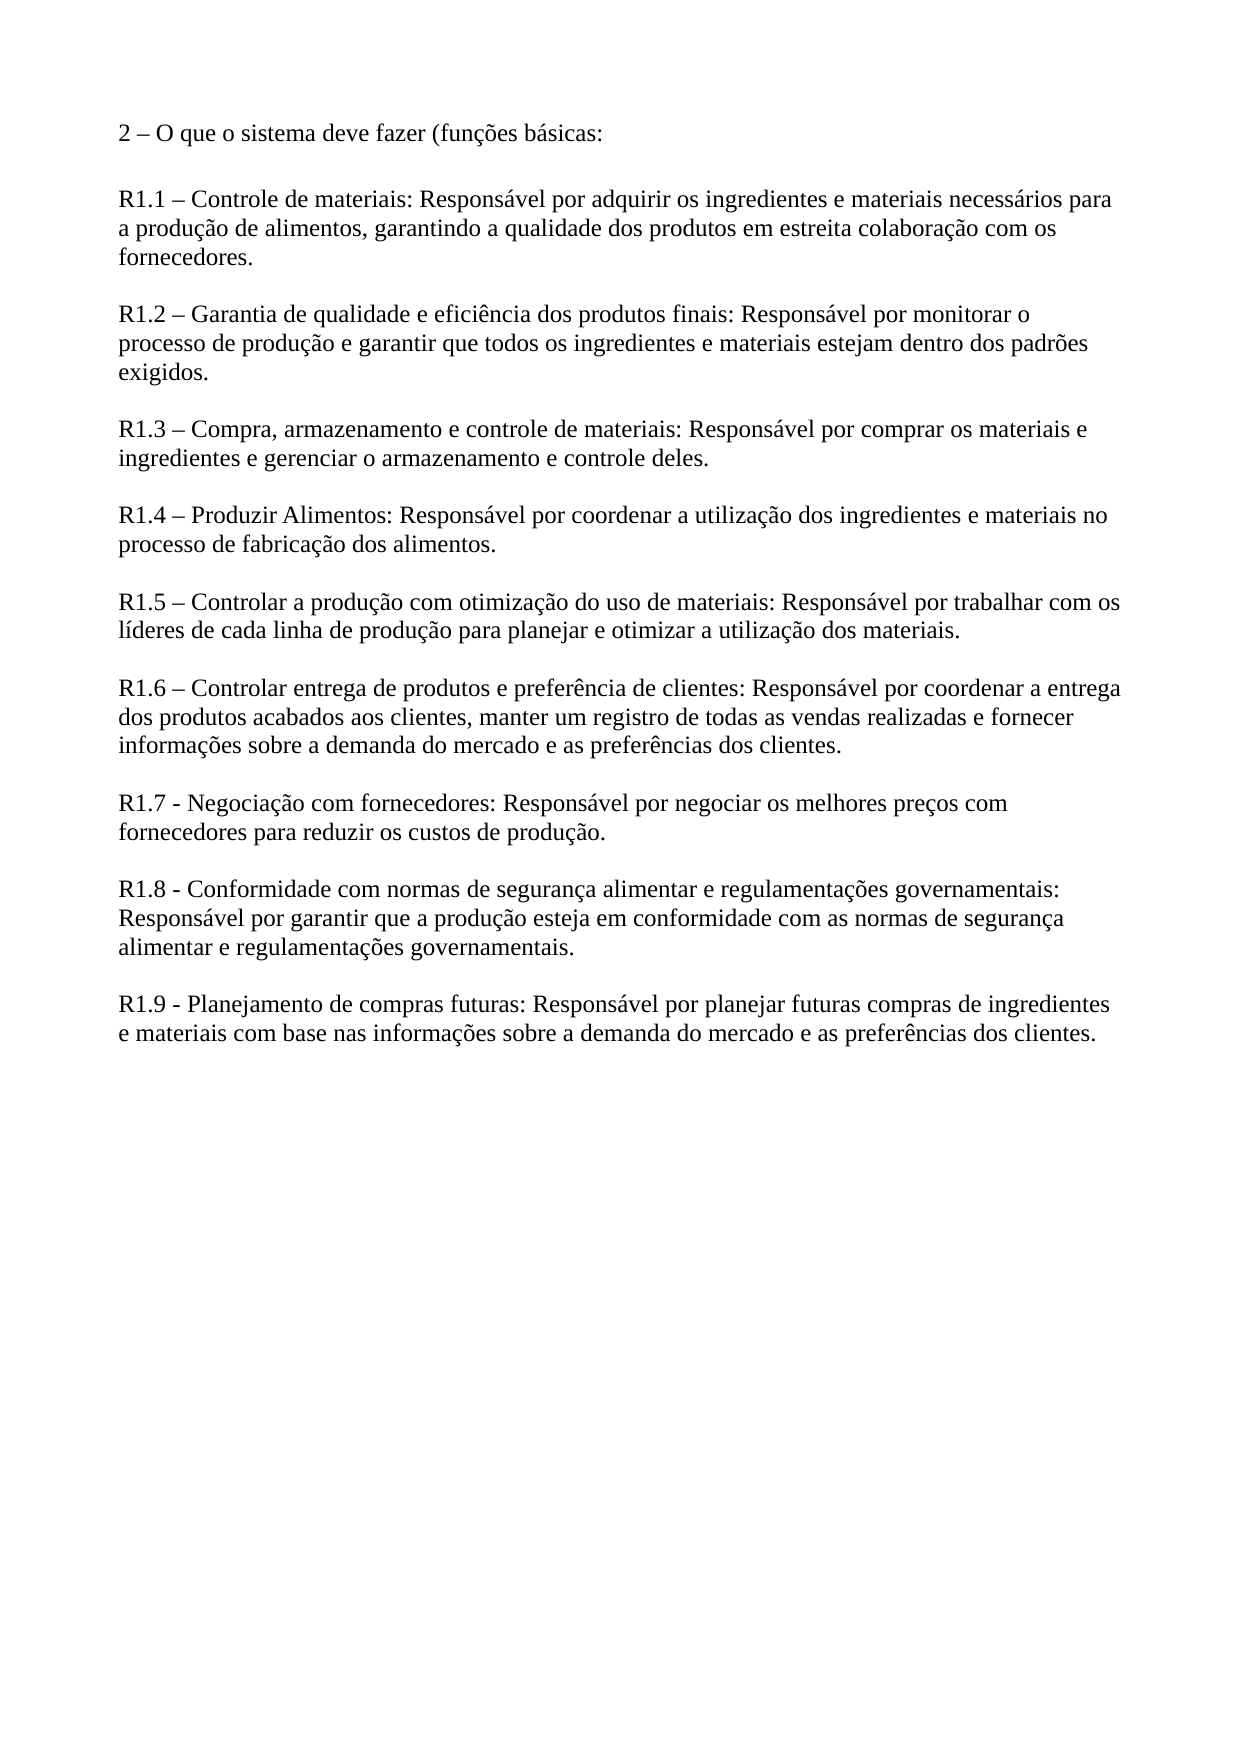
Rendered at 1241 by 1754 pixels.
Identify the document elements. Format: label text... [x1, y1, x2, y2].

text R1.9 - Planejamento de compras futuras: Responsável por planejar futuras compras de ingredientes e materiais com base nas informações sobre a demanda do mercado e as preferências dos clientes. [118, 989, 1122, 1047]
text R1.6 – Controlar entrega de produtos e preferência de clientes: Responsável por coordenar a entrega dos produtos acabados aos clientes, manter um registro de todas as vendas realizadas e fornecer informações sobre a demanda do mercado e as preferências dos clientes. [118, 673, 1122, 759]
text R1.2 – Garantia de qualidade e eficiência dos produtos finais: Responsável por monitorar o processo de produção e garantir que todos os ingredientes e materiais estejam dentro dos padrões exigidos. [118, 299, 1122, 385]
text R1.7 - Negociação com fornecedores: Responsável por negociar os melhores preços com fornecedores para reduzir os custos de produção. [118, 788, 1122, 845]
text R1.8 - Conformidade com normas de segurança alimentar e regulamentações governamentais: Responsável por garantir que a produção esteja em conformidade com as normas de segurança alimentar e regulamentações governamentais. [118, 874, 1122, 960]
text R1.1 – Controle de materiais: Responsável por adquirir os ingredientes e materiais necessários para a produção de alimentos, garantindo a qualidade dos produtos em estreita colaboração com os fornecedores. [118, 184, 1122, 270]
text R1.5 – Controlar a produção com otimização do uso de materiais: Responsável por trabalhar com os líderes de cada linha de produção para planejar e otimizar a utilização dos materiais. [118, 587, 1122, 644]
text R1.4 – Produzir Alimentos: Responsável por coordenar a utilização dos ingredientes e materiais no processo de fabricação dos alimentos. [118, 500, 1122, 558]
text R1.3 – Compra, armazenamento e controle de materiais: Responsável por comprar os materiais e ingredientes e gerenciar o armazenamento e controle deles. [118, 414, 1122, 472]
text 2 – O que o sistema deve fazer (funções básicas: [118, 118, 1122, 147]
